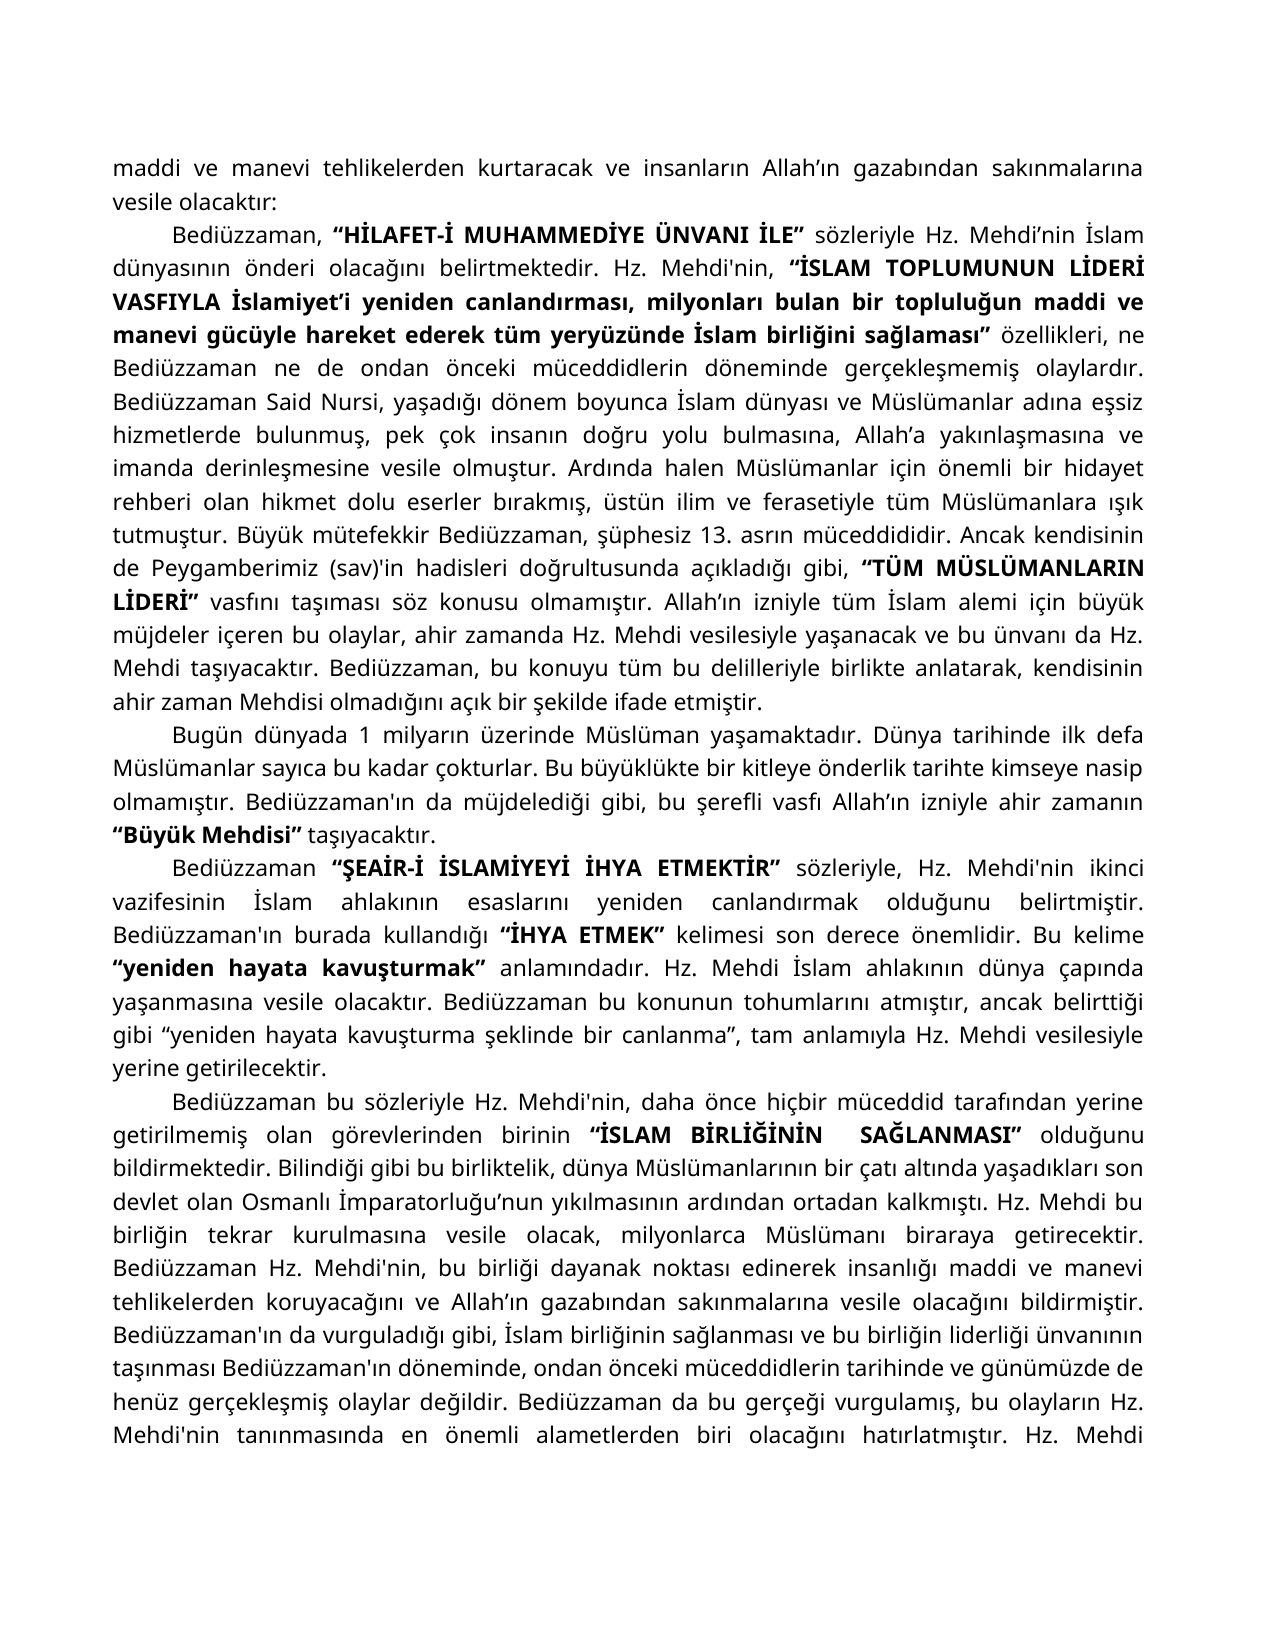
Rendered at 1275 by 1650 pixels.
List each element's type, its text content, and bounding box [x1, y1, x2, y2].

text Bediüzzaman “ŞEAİR-İ İSLAMİYEYİ İHYA ETMEKTİR” sözleriyle, Hz. Mehdi'nin ikinci vazifesinin İslam ahlakının esaslarını yeniden canlandırmak olduğunu belirtmiştir. Bediüzzaman'ın burada kullandığı “İHYA ETMEK” kelimesi son derece önemlidir. Bu kelime “yeniden hayata kavuşturmak” anlamındadır. Hz. Mehdi İslam ahlakının dünya çapında yaşanmasına vesile olacaktır. Bediüzzaman bu konunun tohumlarını atmıştır, ancak belirttiği gibi “yeniden hayata kavuşturma şeklinde bir canlanma”, tam anlamıyla Hz. Mehdi vesilesiyle yerine getirilecektir. [112, 850, 1145, 1083]
text Bediüzzaman, “HİLAFET-İ MUHAMMEDİYE ÜNVANI İLE” sözleriyle Hz. Mehdi’nin İslam dünyasının önderi olacağını belirtmektedir. Hz. Mehdi'nin, “İSLAM TOPLUMUNUN LİDERİ VASFIYLA İslamiyet’i yeniden canlandırması, milyonları bulan bir topluluğun maddi ve manevi gücüyle hareket ederek tüm yeryüzünde İslam birliğini sağlaması” özellikleri, ne Bediüzzaman ne de ondan önceki müceddidlerin döneminde gerçekleşmemiş olaylardır. Bediüzzaman Said Nursi, yaşadığı dönem boyunca İslam dünyası ve Müslümanlar adına eşsiz hizmetlerde bulunmuş, pek çok insanın doğru yolu bulmasına, Allah’a yakınlaşmasına ve imanda derinleşmesine vesile olmuştur. Ardında halen Müslümanlar için önemli bir hidayet rehberi olan hikmet dolu eserler bırakmış, üstün ilim ve ferasetiyle tüm Müslümanlara ışık tutmuştur. Büyük mütefekkir Bediüzzaman, şüphesiz 13. asrın müceddididir. Ancak kendisinin de Peygamberimiz (sav)'in hadisleri doğrultusunda açıkladığı gibi, “TÜM MÜSLÜMANLARIN LİDERİ” vasfını taşıması söz konusu olmamıştır. Allah’ın izniyle tüm İslam alemi için büyük müjdeler içeren bu olaylar, ahir zamanda Hz. Mehdi vesilesiyle yaşanacak ve bu ünvanı da Hz. Mehdi taşıyacaktır. Bediüzzaman, bu konuyu tüm bu delilleriyle birlikte anlatarak, kendisinin ahir zaman Mehdisi olmadığını açık bir şekilde ifade etmiştir. [112, 217, 1145, 717]
text Bediüzzaman bu sözleriyle Hz. Mehdi'nin, daha önce hiçbir müceddid tarafından yerine getirilmemiş olan görevlerinden birinin “İSLAM BİRLİĞİNİN SAĞLANMASI” olduğunu bildirmektedir. Bilindiği gibi bu birliktelik, dünya Müslümanlarının bir çatı altında yaşadıkları son devlet olan Osmanlı İmparatorluğu’nun yıkılmasının ardından ortadan kalkmıştı. Hz. Mehdi bu birliğin tekrar kurulmasına vesile olacak, milyonlarca Müslümanı biraraya getirecektir. Bediüzzaman Hz. Mehdi'nin, bu birliği dayanak noktası edinerek insanlığı maddi ve manevi tehlikelerden koruyacağını ve Allah’ın gazabından sakınmalarına vesile olacağını bildirmiştir. Bediüzzaman'ın da vurguladığı gibi, İslam birliğinin sağlanması ve bu birliğin liderliği ünvanının taşınması Bediüzzaman'ın döneminde, ondan önceki müceddidlerin tarihinde ve günümüzde de henüz gerçekleşmiş olaylar değildir. Bediüzzaman da bu gerçeği vurgulamış, bu olayların Hz. Mehdi'nin tanınmasında en önemli alametlerden biri olacağını hatırlatmıştır. Hz. Mehdi [112, 1083, 1145, 1450]
text Bugün dünyada 1 milyarın üzerinde Müslüman yaşamaktadır. Dünya tarihinde ilk defa Müslümanlar sayıca bu kadar çokturlar. Bu büyüklükte bir kitleye önderlik tarihte kimseye nasip olmamıştır. Bediüzzaman'ın da müjdelediği gibi, bu şerefli vasfı Allah’ın izniyle ahir zamanın “Büyük Mehdisi” taşıyacaktır. [112, 717, 1145, 850]
text maddi ve manevi tehlikelerden kurtaracak ve insanların Allah’ın gazabından sakınmalarına vesile olacaktır: [112, 150, 1145, 217]
